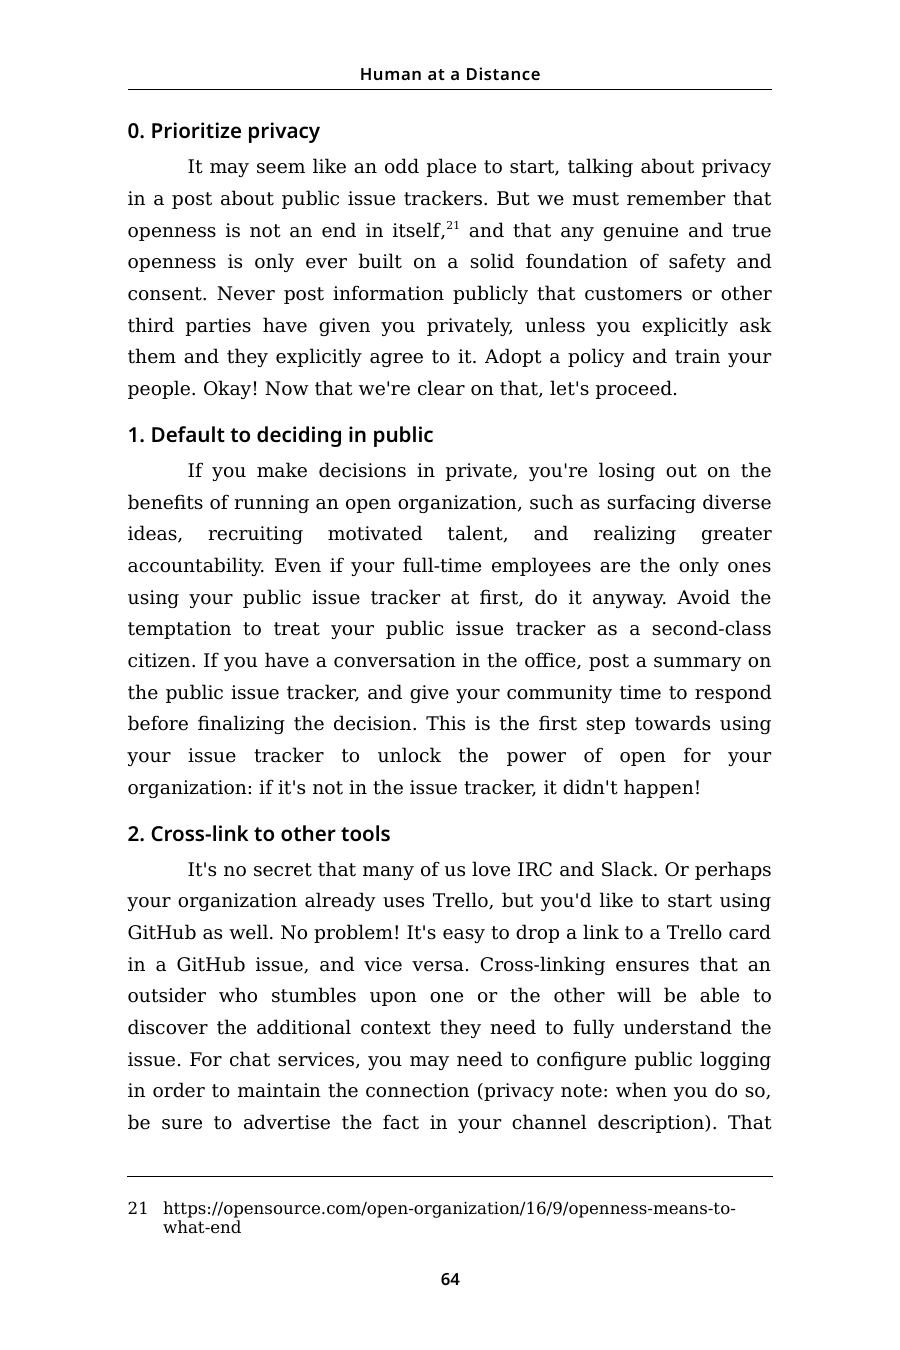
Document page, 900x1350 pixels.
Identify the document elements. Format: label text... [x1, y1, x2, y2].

text It may seem like an odd place to start, talking about privacy in a post about public issue trackers. But we must remember that openness is not an end in itself, and that any genuine and true openness is only ever built on a solid foundation of safety and consent. Never post information publicly that customers or other third parties have given you privately, unless you explicitly ask them and they explicitly agree to it. Adopt a policy and train your people. Okay! Now that we're clear on that, let's proceed. [127, 156, 772, 400]
text It's no secret that many of us love IRC and Slack. Or perhaps your organization already uses Trello, but you'd like to start using GitHub as well. No problem! It's easy to drop a link to a Trello card in a GitHub issue, and vice versa. Cross-linking ensures that an outsider who stumbles upon one or the other will be able to discover the additional context they need to fully understand the issue. For chat services, you may need to configure public logging in order to maintain the connection (privacy note: when you do so, be sure to advertise the fact in your channel description). That [127, 859, 772, 1134]
text If you make decisions in private, you're losing out on the benefits of running an open organization, such as surfacing diverse ideas, recruiting motivated talent, and realizing greater accountability. Even if your full-time employees are the only ones using your public issue tracker at first, do it anyway. Avoid the temptation to treat your public issue tracker as a second-class citizen. If you have a conversation in the office, post a summary on the public issue tracker, and give your community time to respond before finalizing the decision. This is the first step towards using your issue tracker to unlock the power of open for your organization: if it's not in the issue tracker, it didn't happen! [127, 460, 772, 798]
subtitle 0. Prioritize privacy [127, 118, 772, 144]
subtitle 2. Cross-link to other tools [127, 821, 772, 846]
text https://opensource.com/open-organization/16/9/openness-means-to-what-end [127, 1198, 772, 1237]
subtitle 1. Default to deciding in public [127, 422, 772, 447]
